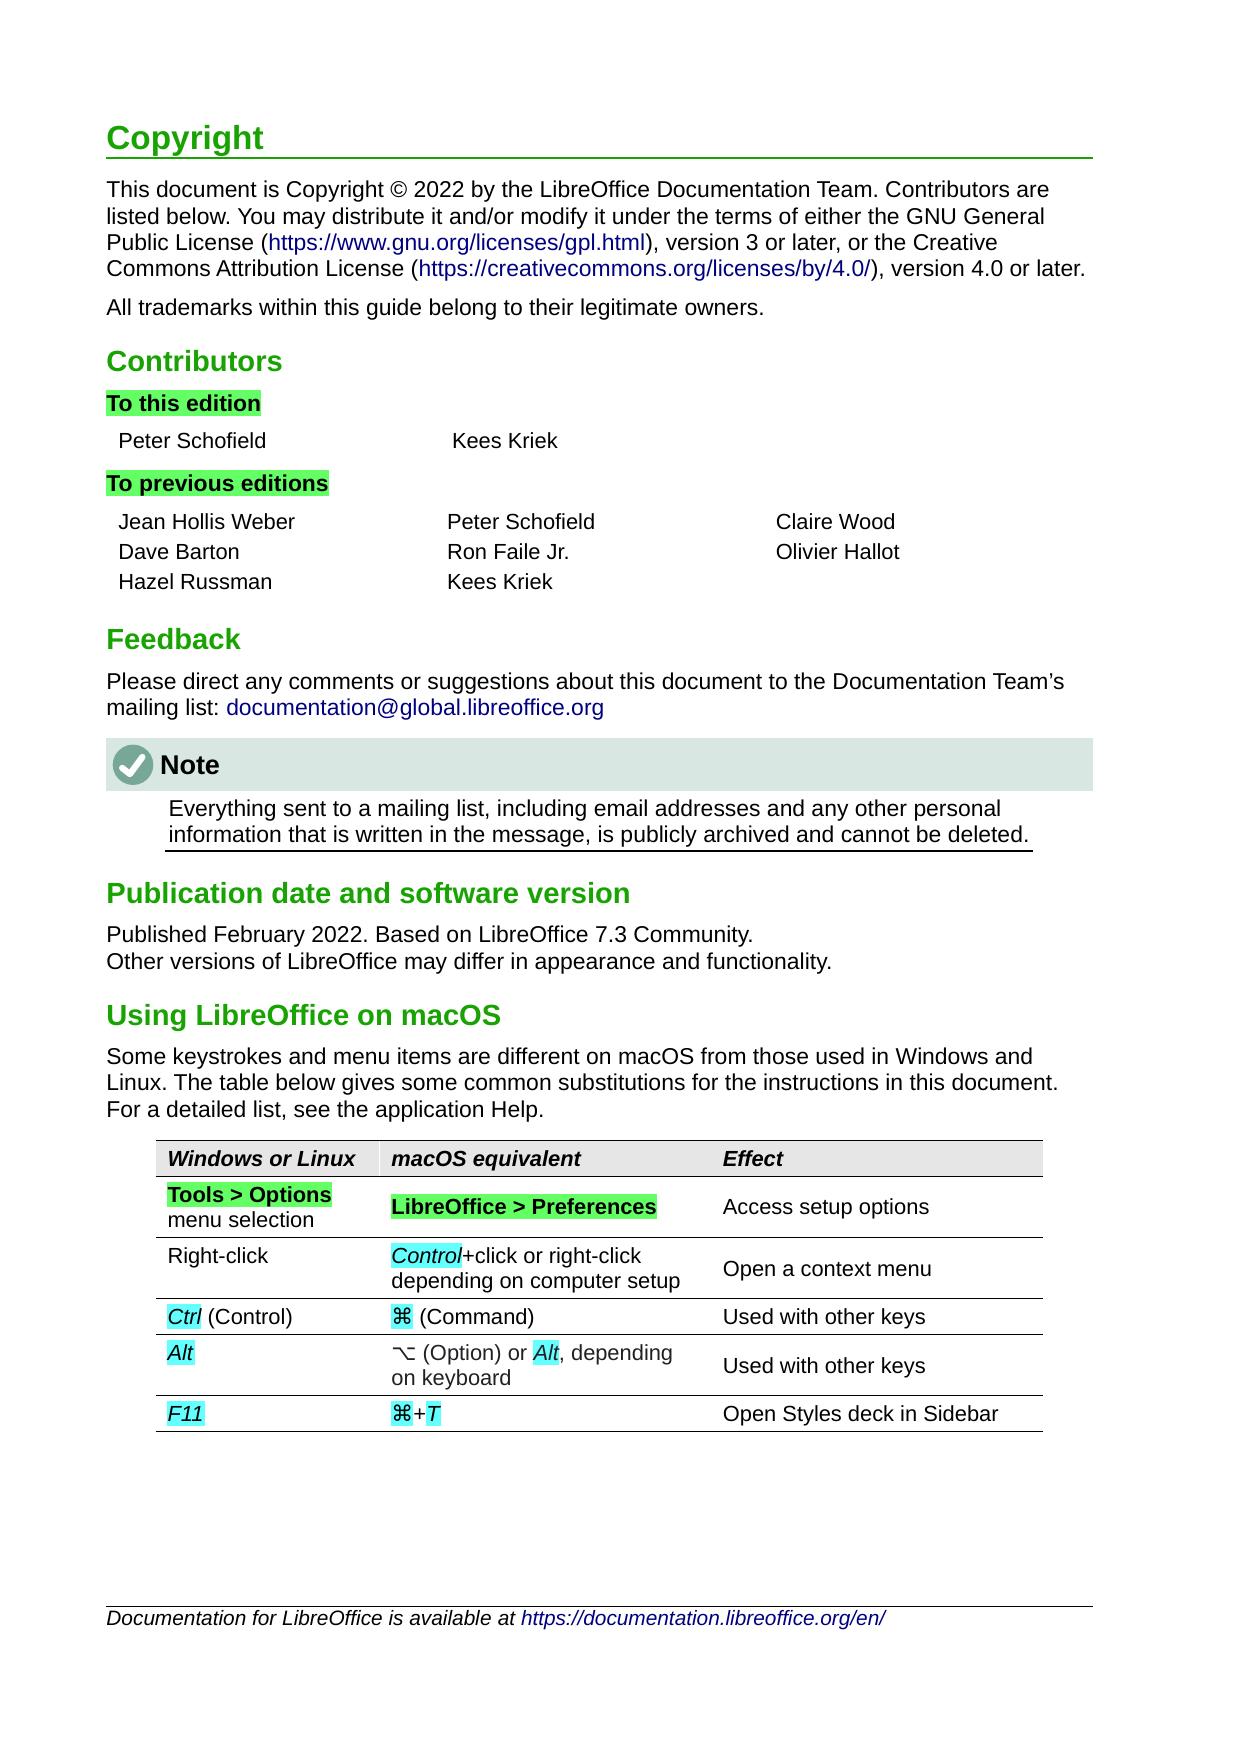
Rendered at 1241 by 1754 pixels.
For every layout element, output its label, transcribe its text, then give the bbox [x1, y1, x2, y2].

table_cell Control+click or right-click depending on computer setup [380, 1238, 711, 1298]
table_cell Used with other keys [711, 1299, 1043, 1334]
table_cell Right-click [156, 1238, 379, 1298]
text To previous editions [329, 470, 1093, 496]
text To this edition [106, 389, 1093, 416]
table_header macOS equivalent [380, 1141, 711, 1176]
table_header Peter Schofield [106, 429, 440, 458]
text Some keystrokes and menu items are different on macOS from those used in Windows and Linux. The table below gives some common substitutions for the instructions in this document. For a detailed list, see the application Help. [106, 1043, 1093, 1122]
table_header Claire Wood [764, 509, 1093, 539]
table_cell Tools > Options menu selection [156, 1177, 379, 1237]
table_cell Hazel Russman [106, 569, 435, 599]
subtitle Feedback [106, 622, 1093, 656]
table_cell Dave Barton [106, 539, 435, 569]
subtitle Contributors [106, 344, 1093, 378]
table_cell ⌥ (Option) or Alt, depending on keyboard [380, 1335, 711, 1395]
table_header Jean Hollis Weber [106, 509, 435, 539]
table_cell Alt [156, 1335, 379, 1395]
table_cell [764, 569, 1093, 599]
text Please direct any comments or suggestions about this document to the Documentation Team’s mailing list: documentation@global.libreoffice.org [106, 668, 1093, 720]
table_cell Ron Faile Jr. [435, 539, 764, 569]
table_cell ⌘+T [380, 1396, 711, 1431]
table_cell Open a context menu [711, 1238, 1043, 1298]
subtitle Using LibreOffice on macOS [106, 998, 1093, 1031]
table_header Windows or Linux [156, 1141, 379, 1176]
subtitle Copyright [106, 118, 1093, 157]
table_cell Access setup options [711, 1177, 1043, 1237]
subtitle Note [106, 738, 1093, 791]
table_cell Open Styles deck in Sidebar [711, 1396, 1043, 1431]
table_cell Olivier Hallot [764, 539, 1093, 569]
table_header Peter Schofield [435, 509, 764, 539]
table_cell ⌘ (Command) [380, 1299, 711, 1334]
table_cell LibreOffice > Preferences [380, 1177, 711, 1237]
text Published February 2022. Based on LibreOffice 7.3 Community. Other versions of LibreOffice may differ in appearance and functionality. [106, 921, 1093, 974]
text All trademarks within this guide belong to their legitimate owners. [106, 294, 1093, 321]
table_header [766, 429, 1093, 458]
table_cell Ctrl (Control) [156, 1299, 379, 1334]
table_header Kees Kriek [440, 429, 766, 458]
subtitle Publication date and software version [106, 876, 1093, 909]
table_cell F11 [156, 1396, 379, 1431]
table_cell Used with other keys [711, 1335, 1043, 1395]
table_header Effect [711, 1141, 1043, 1176]
text Everything sent to a mailing list, including email addresses and any other personal information that is written in the message, is publicly archived and cannot be deleted. [165, 791, 1033, 850]
text This document is Copyright © 2022 by the LibreOffice Documentation Team. Contributors are listed below. You may distribute it and/or modify it under the terms of either the GNU General Public License (https://www.gnu.org/licenses/gpl.html), version 3 or later, or the Creative Commons Attribution License (https://creativecommons.org/licenses/by/4.0/), version 4.0 or later. [106, 176, 1093, 282]
table_cell Kees Kriek [435, 569, 764, 599]
